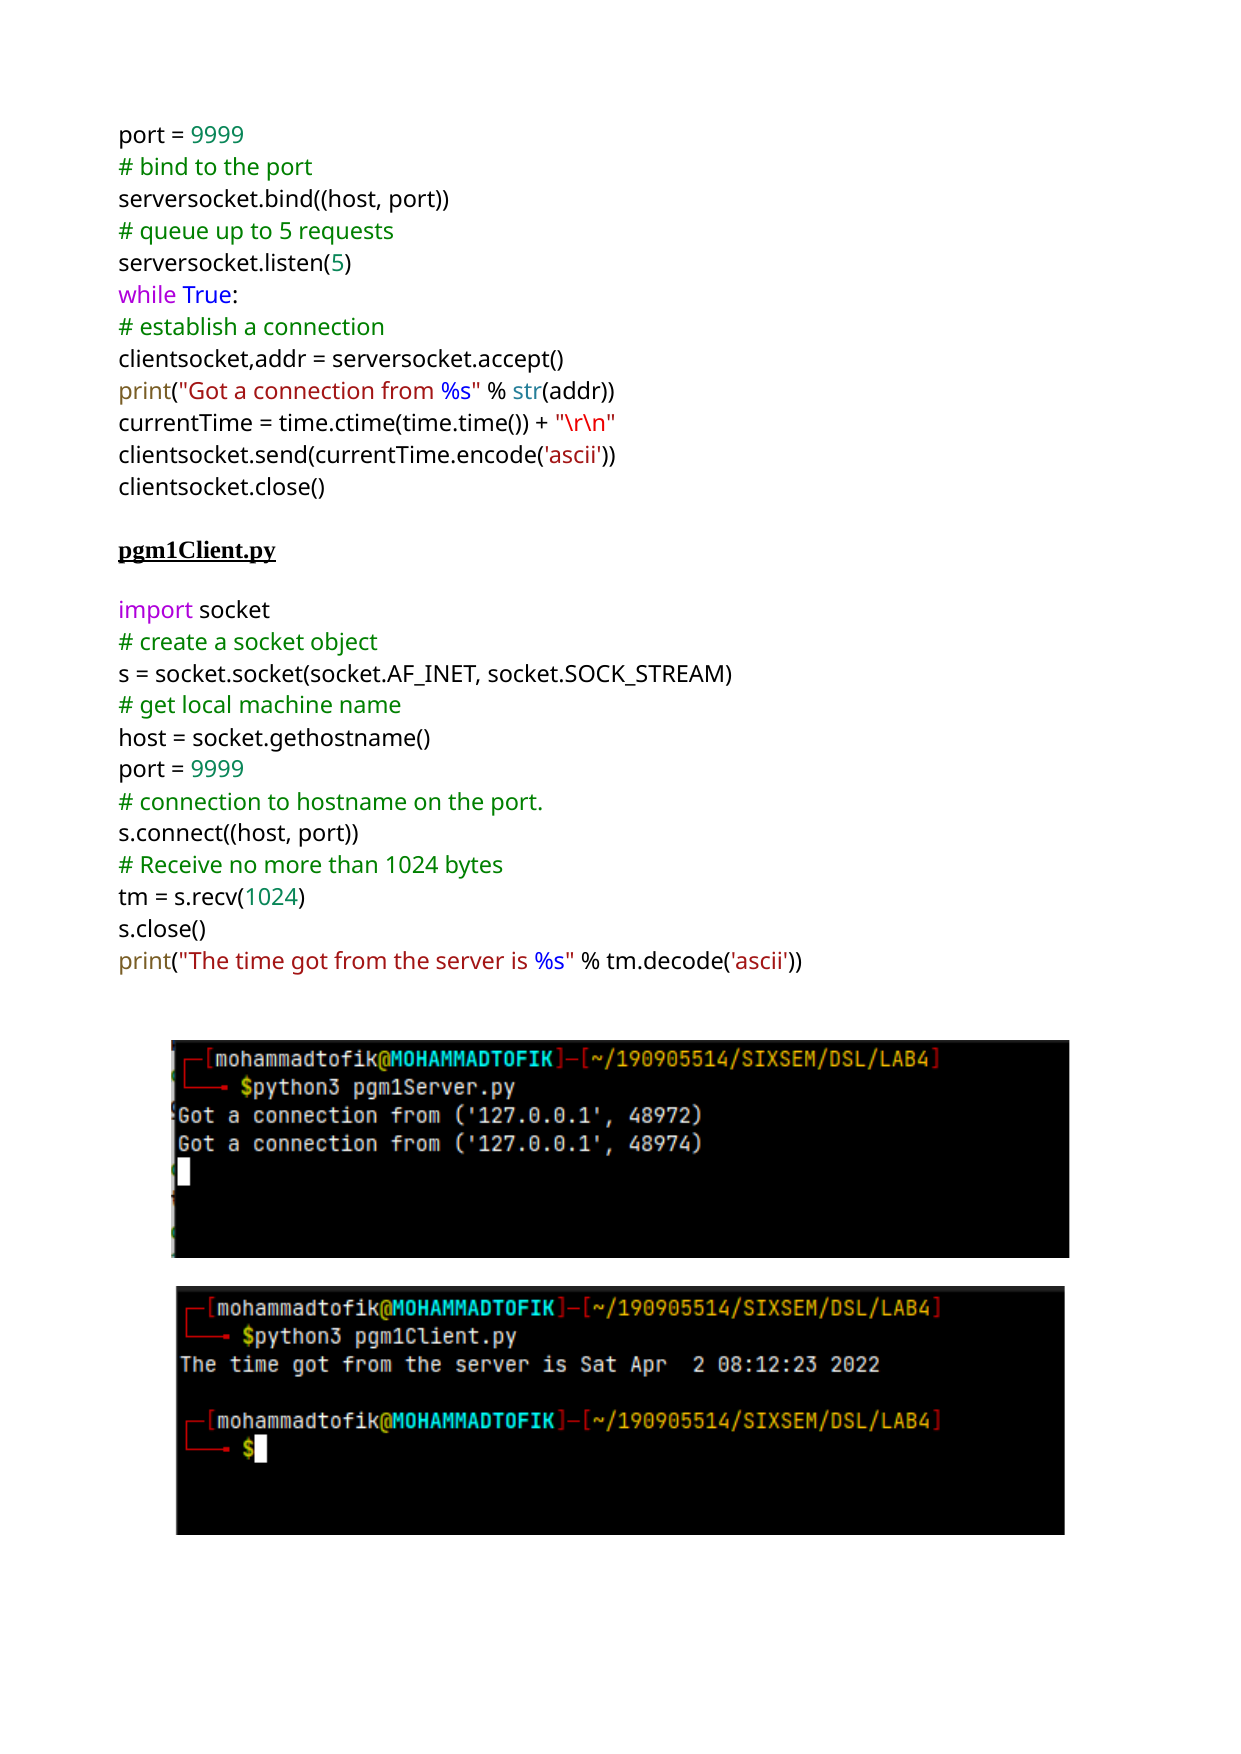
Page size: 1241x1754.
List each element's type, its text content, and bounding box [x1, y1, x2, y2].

text serversocket.listen(5) [118, 246, 1122, 278]
text # Receive no more than 1024 bytes [118, 849, 1122, 881]
text # create a socket object [118, 625, 1122, 657]
text pgm1Client.py [118, 535, 1122, 564]
text # queue up to 5 requests [118, 214, 1122, 246]
text clientsocket,addr = serversocket.accept() [118, 342, 1122, 374]
text tm = s.recv(1024) [118, 881, 1122, 913]
text # establish a connection [118, 310, 1122, 342]
text host = socket.gethostname() [118, 721, 1122, 753]
text s.connect((host, port)) [118, 817, 1122, 849]
text port = 9999 [118, 118, 1122, 150]
text s.close() [118, 913, 1122, 945]
text clientsocket.send(currentTime.encode('ascii')) [118, 438, 1122, 470]
picture [175, 1286, 1065, 1535]
text s = socket.socket(socket.AF_INET, socket.SOCK_STREAM) [118, 657, 1122, 689]
text clientsocket.close() [118, 470, 1122, 502]
text # get local machine name [118, 689, 1122, 721]
text while True: [118, 278, 1122, 310]
text print("Got a connection from %s" % str(addr)) [118, 374, 1122, 406]
text port = 9999 [118, 753, 1122, 785]
text import socket [118, 593, 1122, 625]
text print("The time got from the server is %s" % tm.decode('ascii')) [118, 945, 1122, 977]
picture [171, 1040, 1070, 1258]
text currentTime = time.ctime(time.time()) + "\r\n" [118, 406, 1122, 438]
text # connection to hostname on the port. [118, 785, 1122, 817]
text # bind to the port [118, 150, 1122, 182]
text serversocket.bind((host, port)) [118, 182, 1122, 214]
